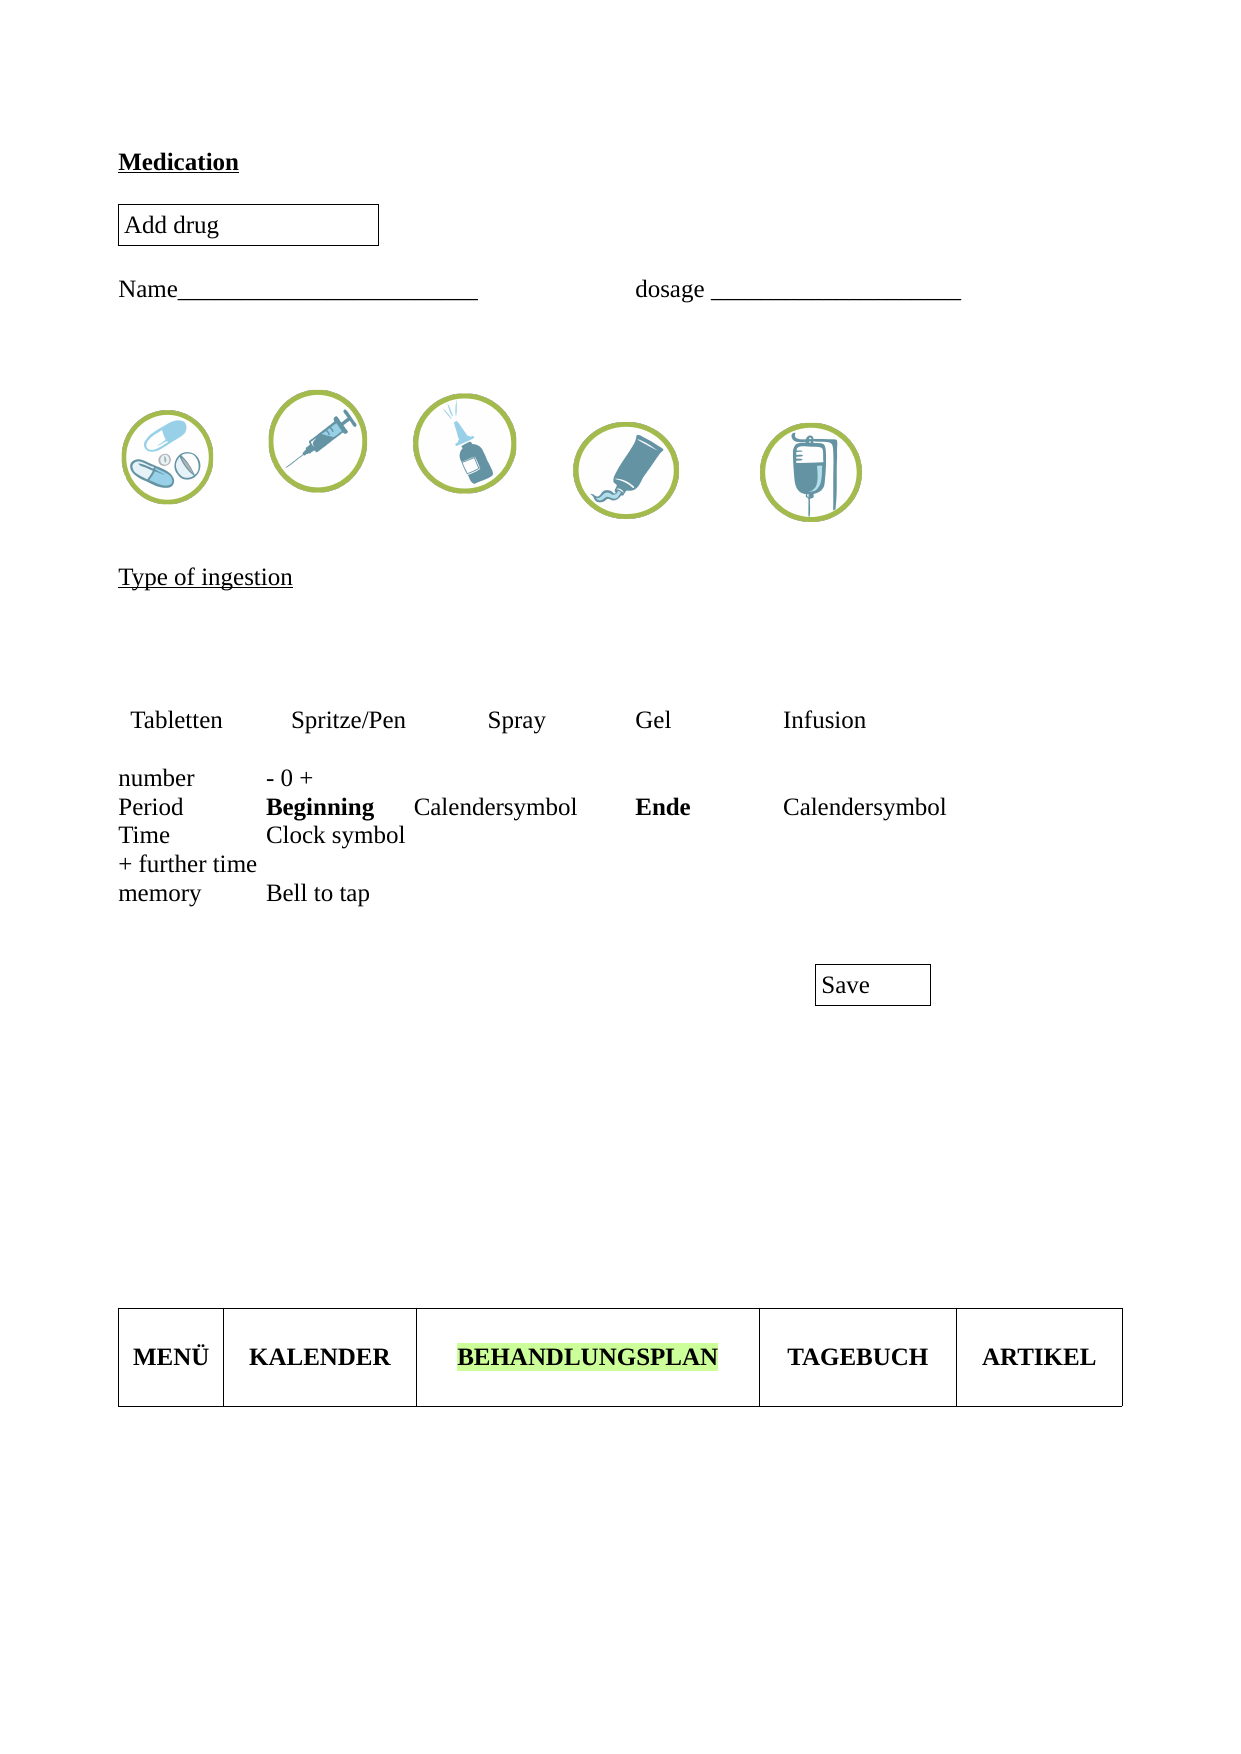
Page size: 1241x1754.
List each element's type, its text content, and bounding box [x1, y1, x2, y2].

table_header KALENDER [224, 1309, 416, 1406]
text memory Bell to tap [118, 878, 1122, 907]
table_header Add drug [119, 205, 378, 245]
table_header TAGEBUCH [760, 1309, 956, 1406]
text + further time [118, 849, 1122, 878]
text Tabletten Spritze/Pen Spray Gel Infusion [118, 706, 1122, 734]
text Type of ingestion [118, 562, 1122, 591]
table_header BEHANDLUNGSPLAN [417, 1309, 759, 1406]
text Name________________________ dosage ____________________ [118, 274, 1122, 303]
table_header ARTIKEL [957, 1309, 1122, 1406]
text Period Beginning Calendersymbol Ende Calendersymbol [118, 792, 1122, 821]
table_header Save [816, 965, 930, 1005]
text Time Clock symbol [118, 821, 1122, 849]
text Medication [118, 147, 1122, 176]
text number - 0 + [118, 763, 1122, 792]
table_header MENÜ [119, 1309, 223, 1406]
